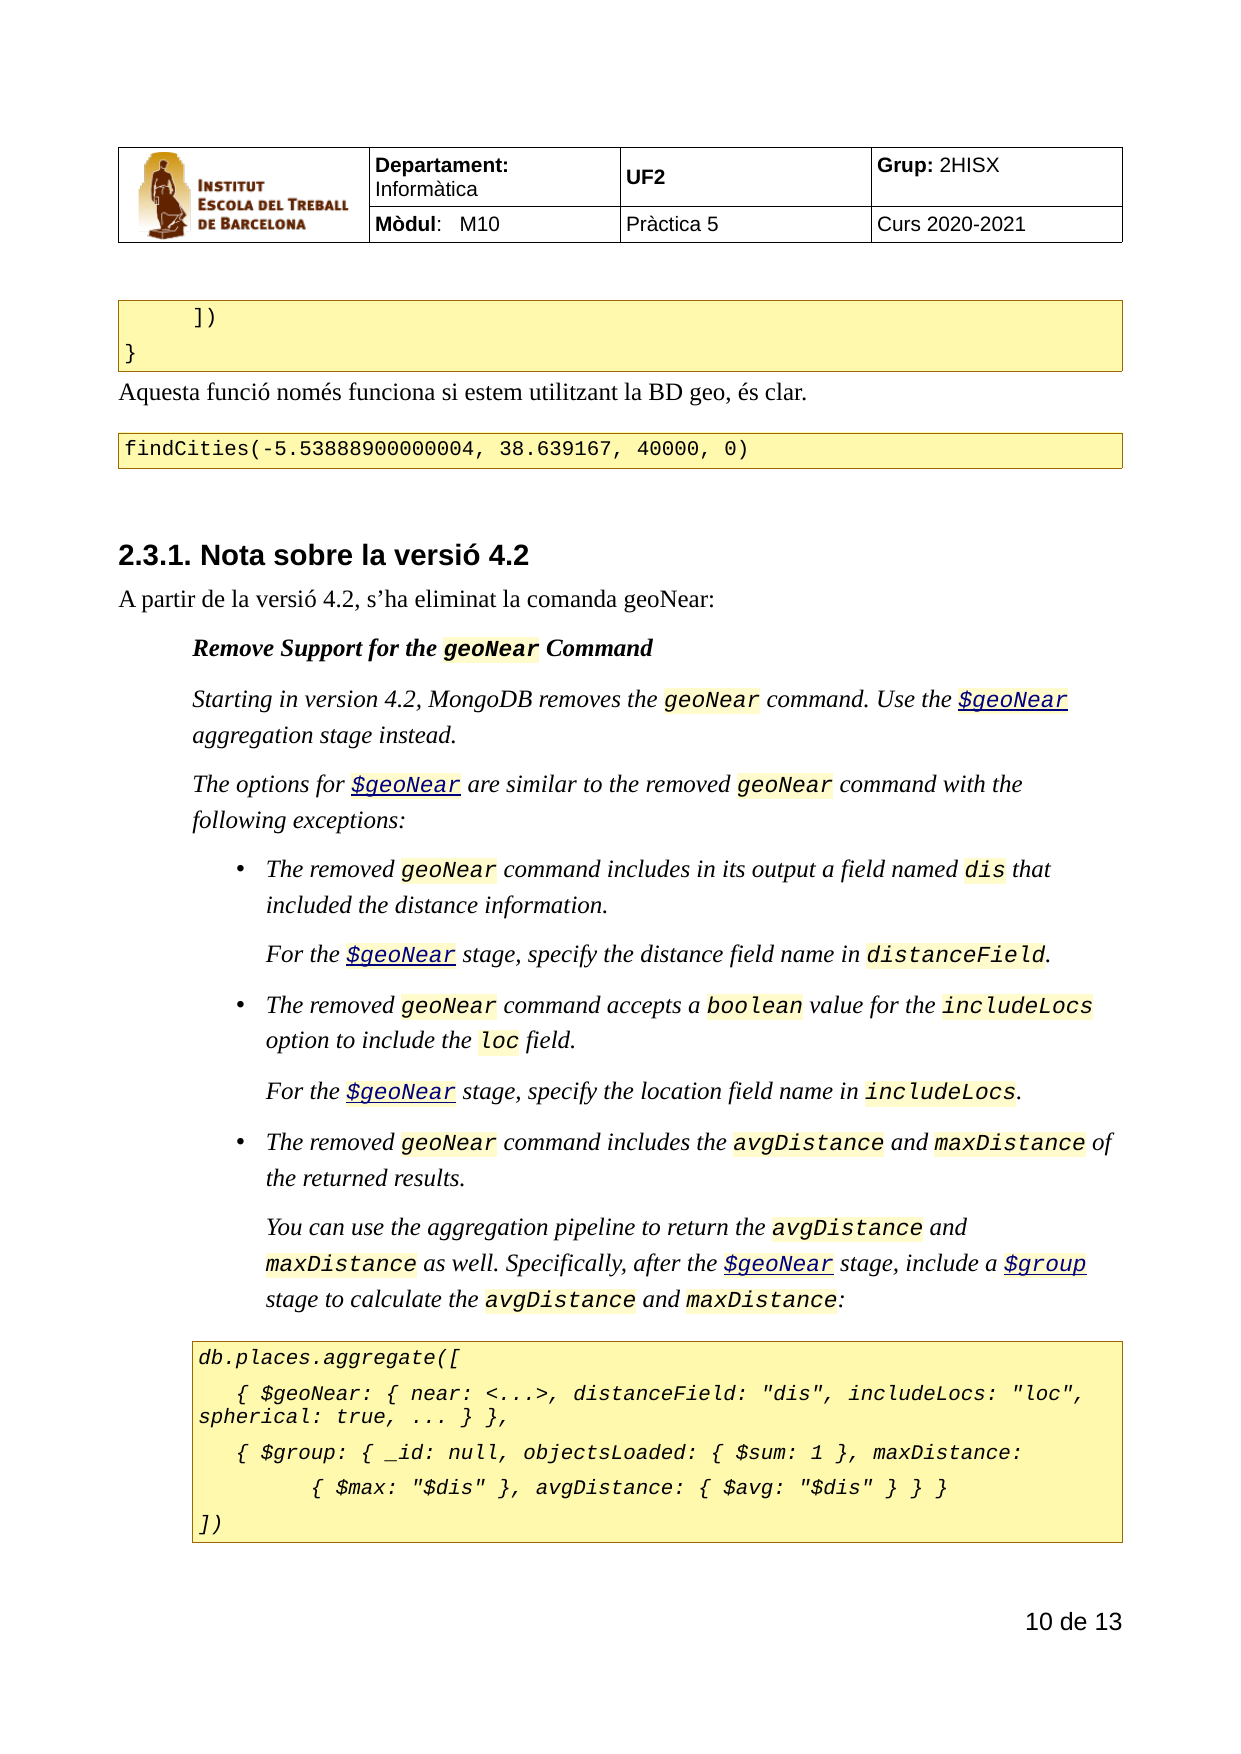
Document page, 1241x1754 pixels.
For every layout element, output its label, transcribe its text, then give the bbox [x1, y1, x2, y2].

text findCities(-5.53888900000004, 38.639167, 40000, 0) [119, 434, 1122, 468]
text ]) [119, 301, 1122, 330]
text Aquesta funció només funciona si estem utilitzant la BD geo, és clar. [118, 377, 1122, 406]
subtitle Nota sobre la versió 4.2 [118, 538, 1122, 571]
text } [119, 336, 1122, 371]
text { $geoNear: { near: <...>, distanceField: "dis", includeLocs: "loc", spherical: true, ... } }, [193, 1376, 1122, 1430]
list For the $geoNear stage, specify the location field name in includeLocs. [236, 1076, 1122, 1107]
list The removed geoNear command includes in its output a field named dis that included the distance information. [236, 854, 1122, 918]
list You can use the aggregation pipeline to return the avgDistance and maxDistance as well. Specifically, after the $geoNear stage, include a $group stage to calculate the avgDistance and maxDistance: [236, 1212, 1122, 1314]
text A partir de la versió 4.2, s’ha eliminat la comanda geoNear: [118, 584, 1122, 613]
list For the $geoNear stage, specify the distance field name in distanceField. [236, 939, 1122, 969]
text { $group: { _id: null, objectsLoaded: { $sum: 1 }, maxDistance: [193, 1436, 1122, 1465]
list The removed geoNear command includes the avgDistance and maxDistance of the returned results. [236, 1127, 1122, 1192]
text The options for $geoNear are similar to the removed geoNear command with the following exceptions: [192, 769, 1122, 833]
text Starting in version 4.2, MongoDB removes the geoNear command. Use the $geoNear aggregation stage instead. [192, 684, 1122, 748]
text { $max: "$dis" }, avgDistance: { $avg: "$dis" } } } [193, 1471, 1122, 1501]
text db.places.aggregate([ [193, 1342, 1122, 1371]
list The removed geoNear command accepts a boolean value for the includeLocs option to include the loc field. [236, 990, 1122, 1056]
text ]) [193, 1507, 1122, 1542]
picture [138, 152, 349, 240]
text Remove Support for the geoNear Command [192, 633, 1122, 663]
